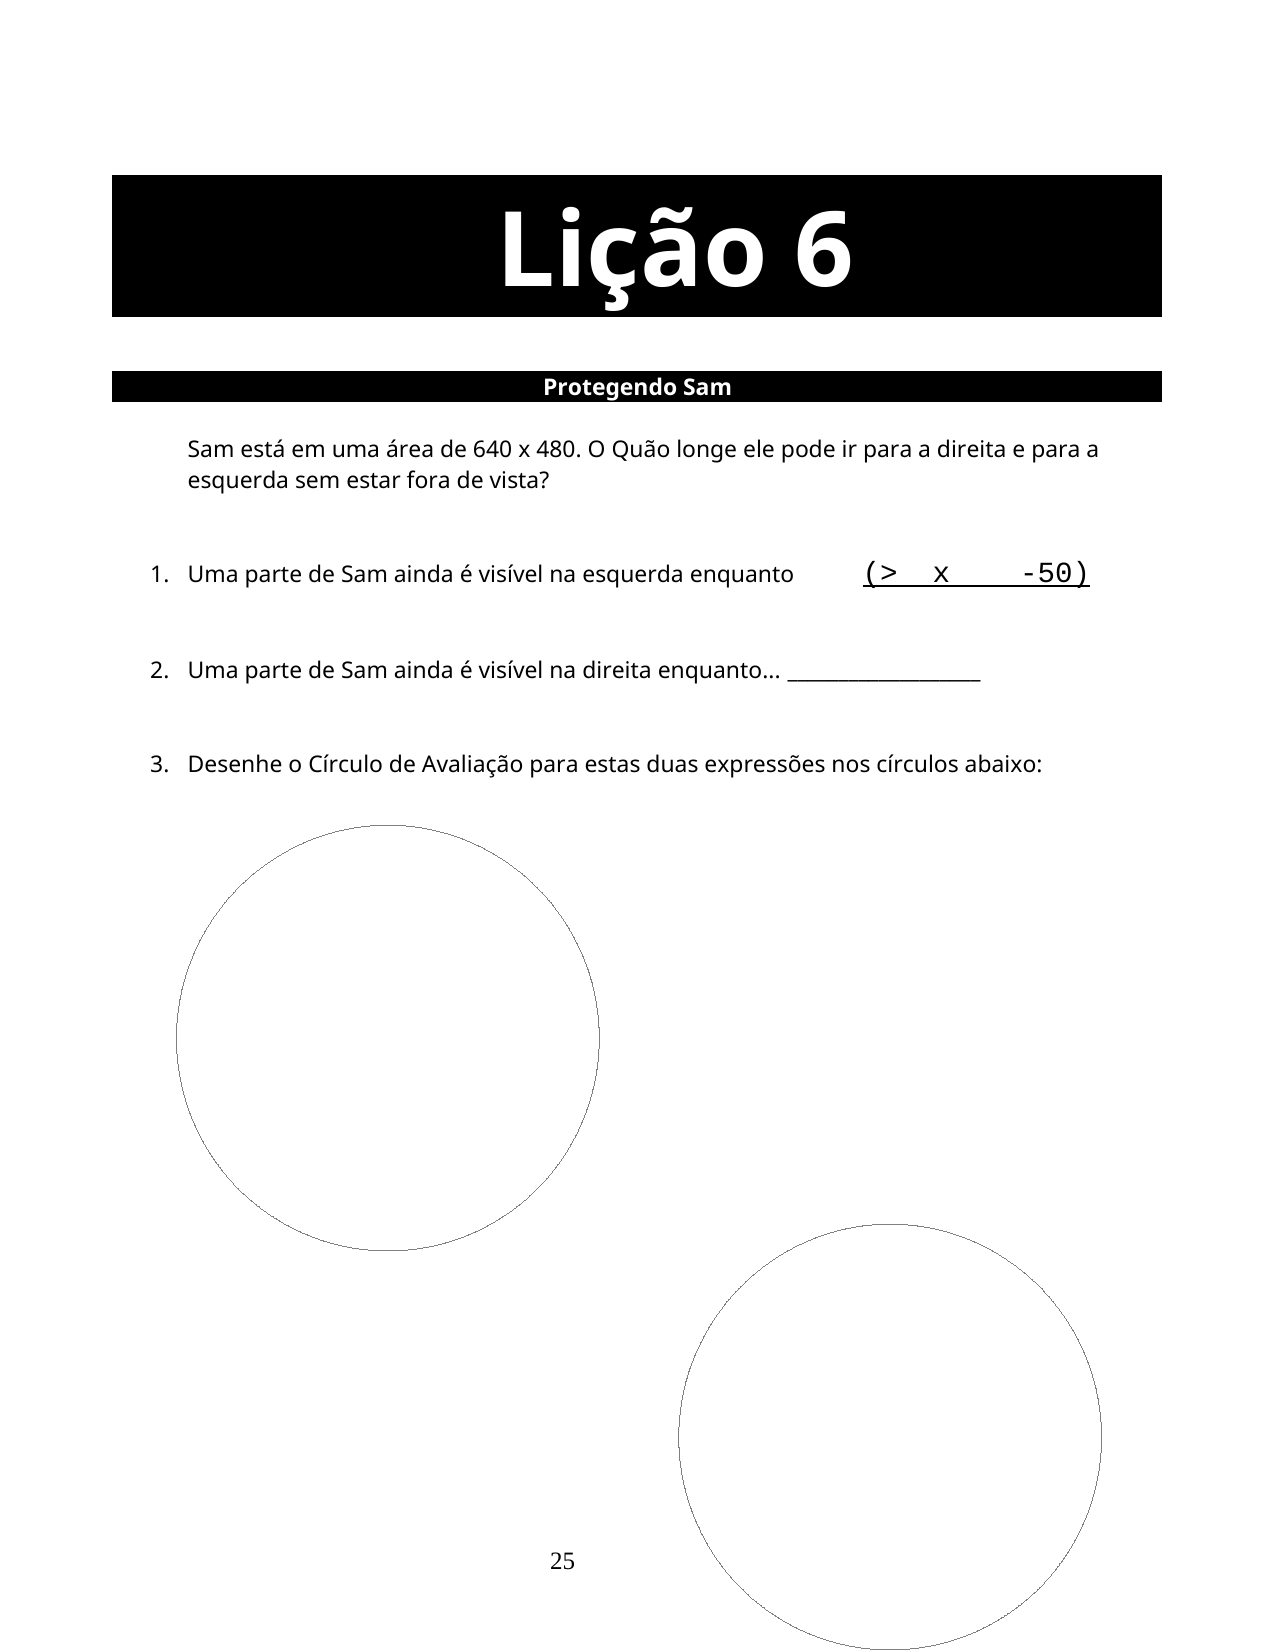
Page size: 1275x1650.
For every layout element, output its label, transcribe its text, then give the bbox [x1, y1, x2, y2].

list Uma parte de Sam ainda é visível na direita enquanto... ___________________ [150, 654, 1162, 685]
subtitle Lição 6 [112, 175, 1162, 317]
list Desenhe o Círculo de Avaliação para estas duas expressões nos círculos abaixo: [150, 748, 1162, 779]
list Uma parte de Sam ainda é visível na esquerda enquanto (> x -50) [150, 558, 1162, 591]
subtitle Protegendo Sam [112, 371, 1162, 402]
list Sam está em uma área de 640 x 480. O Quão longe ele pode ir para a direita e para a esquerda sem estar fora de vista? [150, 433, 1162, 496]
